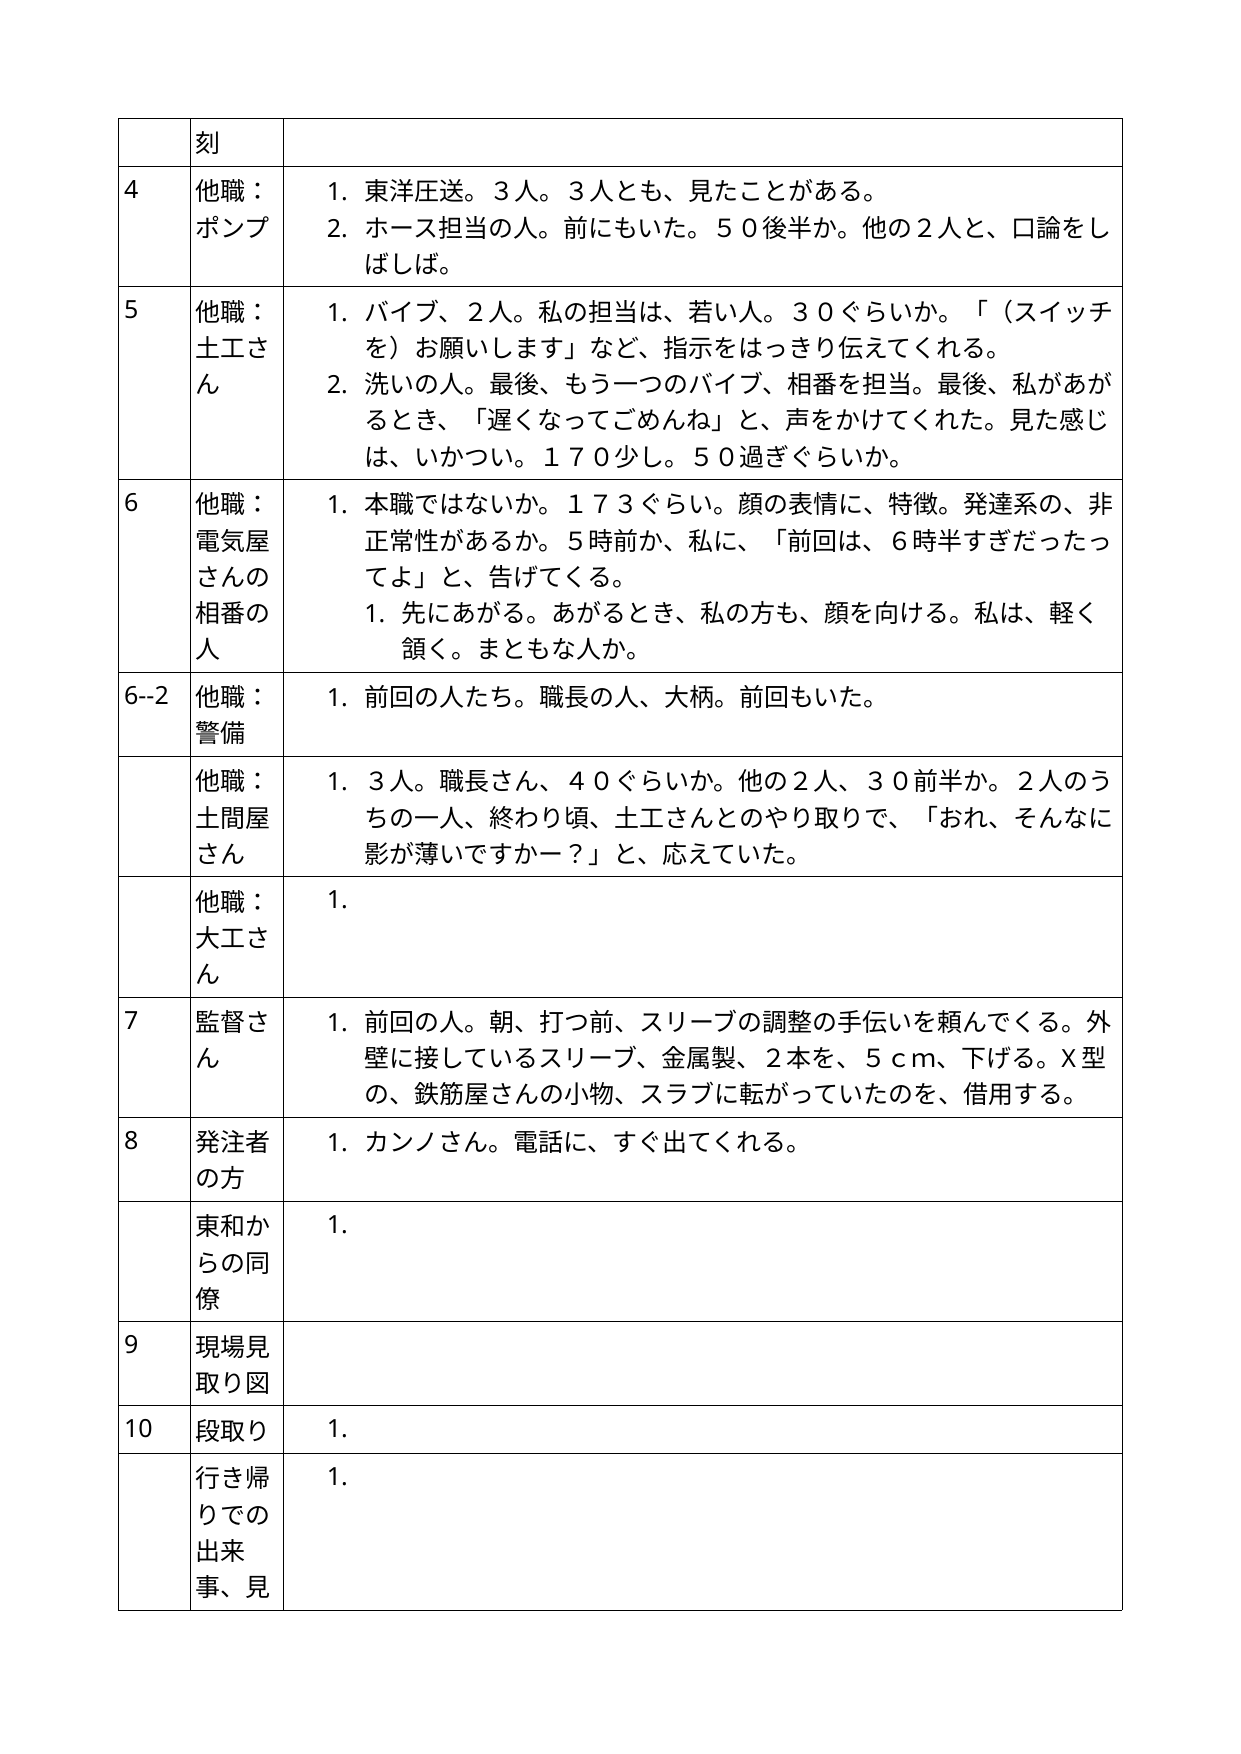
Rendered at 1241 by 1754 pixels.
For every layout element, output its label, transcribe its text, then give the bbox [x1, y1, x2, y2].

table_cell 他職：土間屋さん [191, 757, 283, 876]
table_cell カンノさん。電話に、すぐ出てくれる。 [284, 1118, 1122, 1201]
table_cell 前回の人たち。職長の人、大柄。前回もいた。 [284, 673, 1122, 756]
table_cell 東和からの同僚 [191, 1202, 283, 1321]
table_cell [284, 1322, 1122, 1405]
table_cell 監督さん [191, 998, 283, 1117]
table_cell [119, 119, 190, 166]
table_cell 行き帰りでの出来事、見 [191, 1454, 283, 1610]
table_cell 本職ではないか。１７３ぐらい。顔の表情に、特徴。発達系の、非正常性があるか。５時前か、私に、「前回は、６時半すぎだったってよ」と、告げてくる。 先にあがる。あがるとき、私の方も、顔を向ける。私は、軽く頷く。まともな人か。 [284, 480, 1122, 672]
table_cell [119, 1202, 190, 1321]
table_cell [119, 877, 190, 997]
table_cell 8 [119, 1118, 190, 1201]
table_cell [119, 757, 190, 876]
table_cell [284, 1202, 1122, 1321]
table_cell 他職：大工さん [191, 877, 283, 997]
table_cell [284, 1406, 1122, 1453]
table_cell 発注者の方 [191, 1118, 283, 1201]
table_cell 段取り [191, 1406, 283, 1453]
table_cell 4 [119, 167, 190, 286]
table_cell 現場見取り図 [191, 1322, 283, 1405]
table_cell バイブ、２人。私の担当は、若い人。３０ぐらいか。「（スイッチを）お願いします」など、指示をはっきり伝えてくれる。 洗いの人。最後、もう一つのバイブ、相番を担当。最後、私があがるとき、「遅くなってごめんね」と、声をかけてくれた。見た感じは、いかつい。１７０少し。５０過ぎぐらいか。 [284, 287, 1122, 479]
table_cell 刻 [191, 119, 283, 166]
table_cell 10 [119, 1406, 190, 1453]
table_cell [284, 119, 1122, 166]
table_cell 他職：土工さん [191, 287, 283, 479]
table_cell ３人。職長さん、４０ぐらいか。他の２人、３０前半か。２人のうちの一人、終わり頃、土工さんとのやり取りで、「おれ、そんなに影が薄いですかー？」と、応えていた。 [284, 757, 1122, 876]
table_cell [284, 877, 1122, 997]
table_cell 他職：電気屋さんの相番の人 [191, 480, 283, 672]
table_cell 6--2 [119, 673, 190, 756]
table_cell 5 [119, 287, 190, 479]
table_cell 9 [119, 1322, 190, 1405]
table_cell 6 [119, 480, 190, 672]
table_cell [119, 1454, 190, 1610]
table_cell 7 [119, 998, 190, 1117]
table_cell 東洋圧送。３人。３人とも、見たことがある。 ホース担当の人。前にもいた。５０後半か。他の２人と、口論をしばしば。 [284, 167, 1122, 286]
table_cell 前回の人。朝、打つ前、スリーブの調整の手伝いを頼んでくる。外壁に接しているスリーブ、金属製、２本を、５ｃｍ、下げる。X型の、鉄筋屋さんの小物、スラブに転がっていたのを、借用する。 [284, 998, 1122, 1117]
table_cell 他職：ポンプ [191, 167, 283, 286]
table_cell 他職：警備 [191, 673, 283, 756]
table_cell [284, 1454, 1122, 1610]
